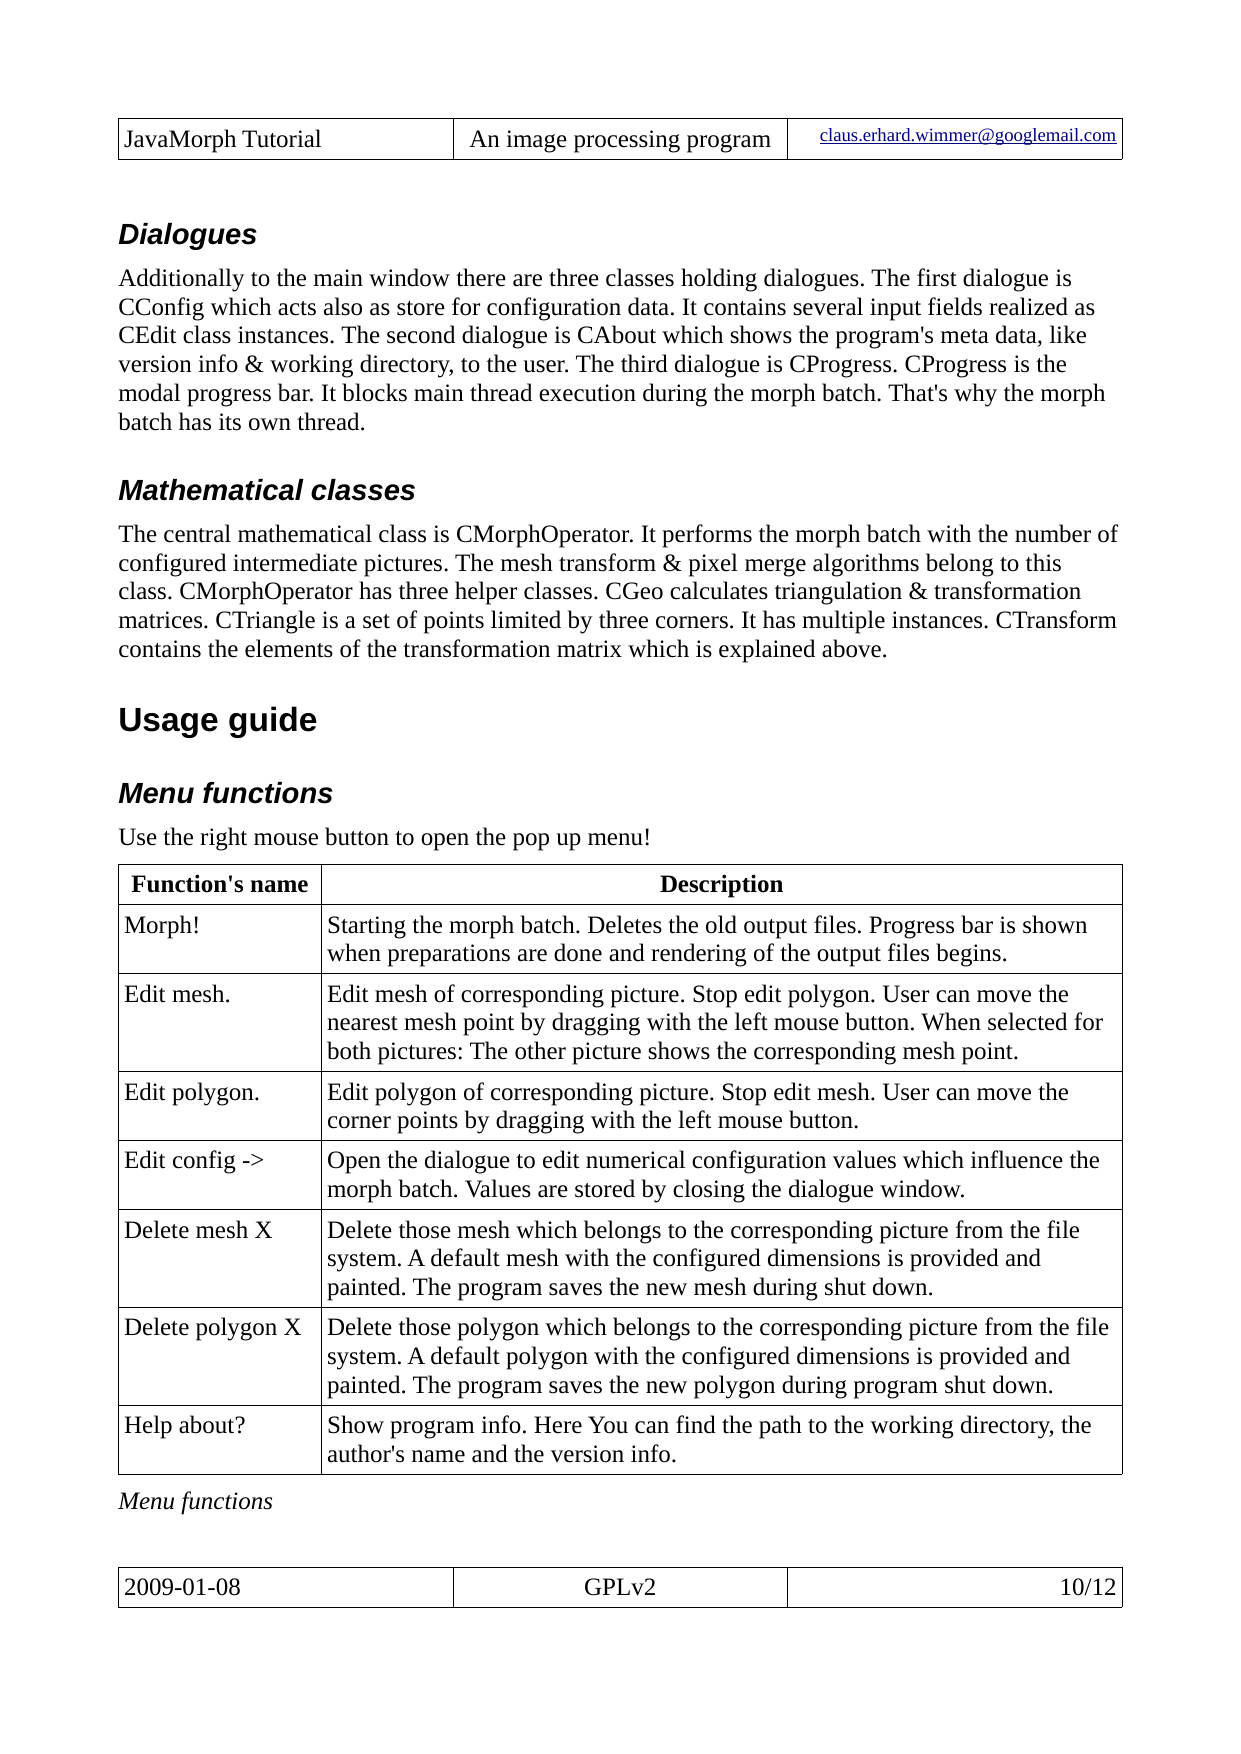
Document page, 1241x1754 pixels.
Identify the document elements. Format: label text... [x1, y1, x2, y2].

text Menu functions [118, 1486, 1122, 1515]
subtitle Menu functions [118, 776, 1122, 810]
table_cell Help about? [119, 1406, 321, 1473]
table_cell Show program info. Here You can find the path to the working directory, the author's name and the version info. [322, 1406, 1122, 1473]
table_header Description [322, 865, 1122, 904]
table_cell Edit polygon. [119, 1072, 321, 1140]
subtitle Mathematical classes [118, 473, 1122, 506]
table_cell Edit mesh. [119, 974, 321, 1071]
table_cell Delete those polygon which belongs to the corresponding picture from the file system. A default polygon with the configured dimensions is provided and painted. The program saves the new polygon during program shut down. [322, 1308, 1122, 1404]
text Use the right mouse button to open the pop up menu! [118, 822, 1122, 851]
table_cell Delete mesh X [119, 1210, 321, 1307]
table_cell Delete those mesh which belongs to the corresponding picture from the file system. A default mesh with the configured dimensions is provided and painted. The program saves the new mesh during shut down. [322, 1210, 1122, 1307]
table_header Function's name [119, 865, 321, 904]
subtitle Usage guide [118, 700, 1122, 739]
subtitle Dialogues [118, 217, 1122, 250]
table_cell Edit mesh of corresponding picture. Stop edit polygon. User can move the nearest mesh point by dragging with the left mouse button. When selected for both pictures: The other picture shows the corresponding mesh point. [322, 974, 1122, 1071]
table_cell Open the dialogue to edit numerical configuration values which influence the morph batch. Values are stored by closing the dialogue window. [322, 1141, 1122, 1209]
table_cell Morph! [119, 905, 321, 973]
text Additionally to the main window there are three classes holding dialogues. The first dialogue is CConfig which acts also as store for configuration data. It contains several input fields realized as CEdit class instances. The second dialogue is CAbout which shows the program's meta data, like version info & working directory, to the user. The third dialogue is CProgress. CProgress is the modal progress bar. It blocks main thread execution during the morph batch. That's why the morph batch has its own thread. [118, 263, 1122, 435]
table_cell Delete polygon X [119, 1308, 321, 1404]
table_cell Edit polygon of corresponding picture. Stop edit mesh. User can move the corner points by dragging with the left mouse button. [322, 1072, 1122, 1140]
text The central mathematical class is CMorphOperator. It performs the morph batch with the number of configured intermediate pictures. The mesh transform & pixel merge algorithms belong to this class. CMorphOperator has three helper classes. CGeo calculates triangulation & transformation matrices. CTriangle is a set of points limited by three corners. It has multiple instances. CTransform contains the elements of the transformation matrix which is explained above. [118, 519, 1122, 663]
table_cell Edit config -> [119, 1141, 321, 1209]
table_cell Starting the morph batch. Deletes the old output files. Progress bar is shown when preparations are done and rendering of the output files begins. [322, 905, 1122, 973]
